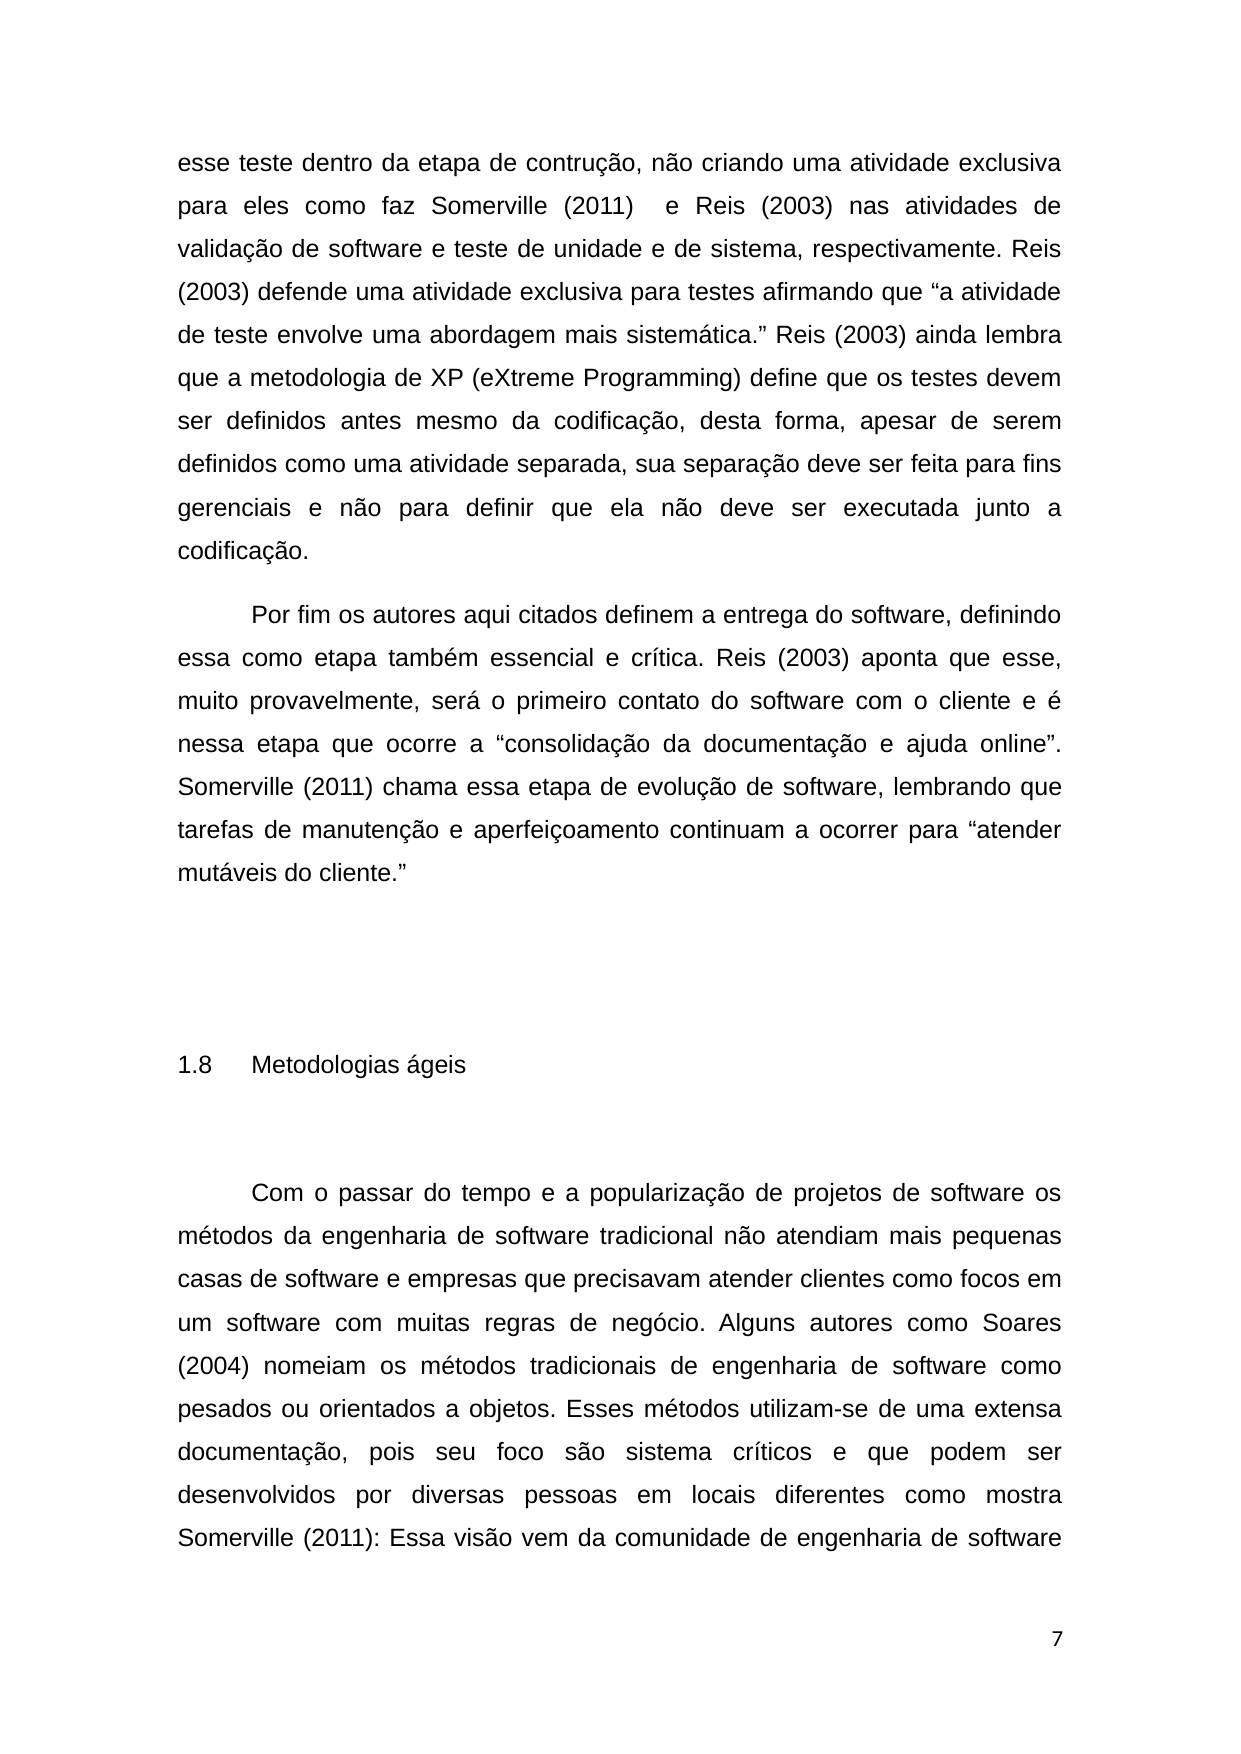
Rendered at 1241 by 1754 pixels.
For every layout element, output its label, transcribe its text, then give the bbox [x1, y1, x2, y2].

text esse teste dentro da etapa de contrução, não criando uma atividade exclusiva para eles como faz Somerville (2011) e Reis (2003) nas atividades de validação de software e teste de unidade e de sistema, respectivamente. Reis (2003) defende uma atividade exclusiva para testes afirmando que “a atividade de teste envolve uma abordagem mais sistemática.” Reis (2003) ainda lembra que a metodologia de XP (eXtreme Programming) define que os testes devem ser definidos antes mesmo da codificação, desta forma, apesar de serem definidos como uma atividade separada, sua separação deve ser feita para fins gerenciais e não para definir que ela não deve ser executada junto a codificação. [177, 148, 1063, 564]
text Por fim os autores aqui citados definem a entrega do software, definindo essa como etapa também essencial e crítica. Reis (2003) aponta que esse, muito provavelmente, será o primeiro contato do software com o cliente e é nessa etapa que ocorre a “consolidação da documentação e ajuda online”. Somerville (2011) chama essa etapa de evolução de software, lembrando que tarefas de manutenção e aperfeiçoamento continuam a ocorrer para “atender mutáveis do cliente.” [177, 600, 1063, 887]
text Com o passar do tempo e a popularização de projetos de software os métodos da engenharia de software tradicional não atendiam mais pequenas casas de software e empresas que precisavam atender clientes como focos em um software com muitas regras de negócio. Alguns autores como Soares (2004) nomeiam os métodos tradicionais de engenharia de software como pesados ou orientados a objetos. Esses métodos utilizam-se de uma extensa documentação, pois seu foco são sistema críticos e que podem ser desenvolvidos por diversas pessoas em locais diferentes como mostra Somerville (2011): Essa visão vem da comunidade de engenharia de software [177, 1178, 1063, 1552]
text 1.8 Metodologias ágeis [177, 1050, 1063, 1079]
